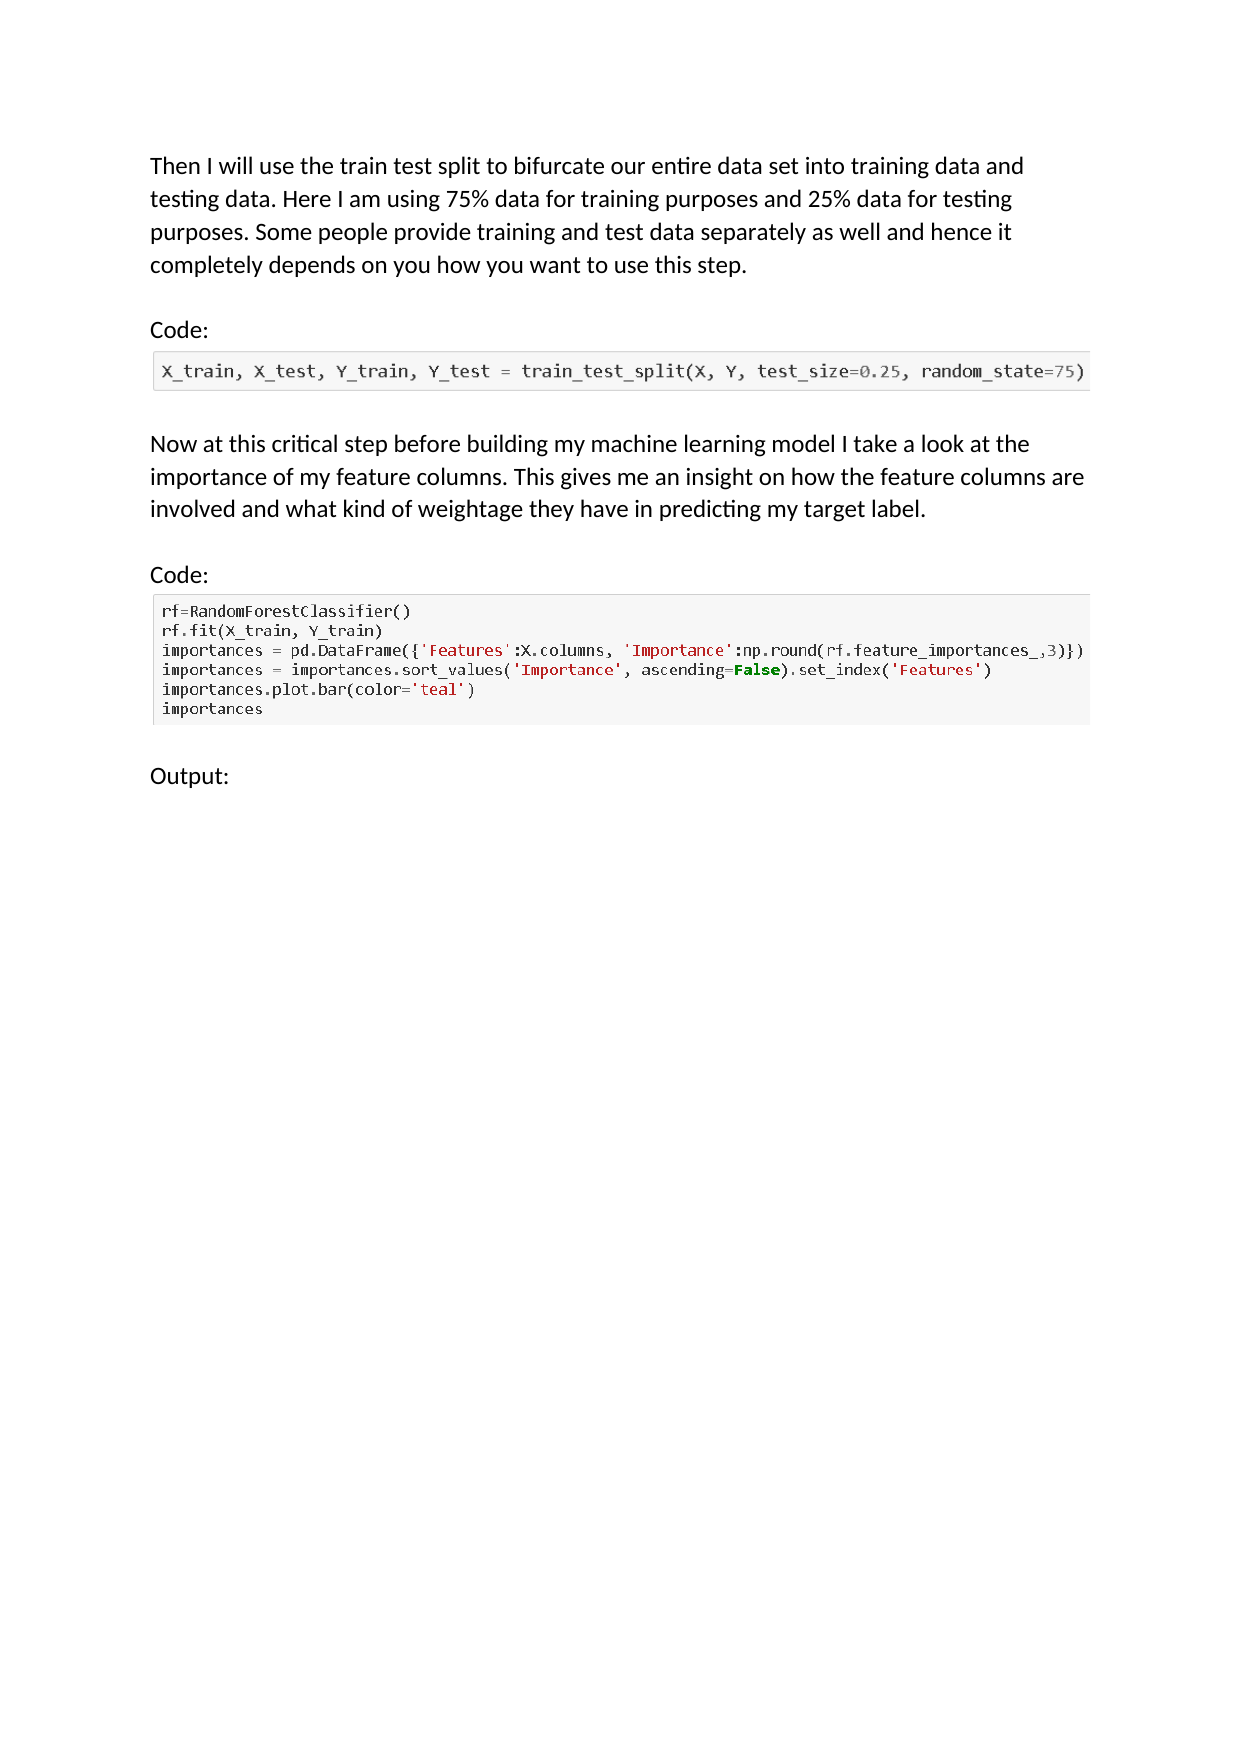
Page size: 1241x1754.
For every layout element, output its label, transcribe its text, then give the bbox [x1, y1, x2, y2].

picture [150, 592, 1091, 725]
picture [150, 347, 1091, 393]
text Output: [150, 725, 1090, 791]
text Now at this critical step before building my machine learning model I take a look at the importance of my feature columns. This gives me an insight on how the feature columns are involved and what kind of weightage they have in predicting my target label. Code: [150, 393, 1090, 592]
text Then I will use the train test split to bifurcate our entire data set into training data and testing data. Here I am using 75% data for training purposes and 25% data for testing purposes. Some people provide training and test data separately as well and hence it completely depends on you how you want to use this step. Code: [150, 150, 1090, 347]
